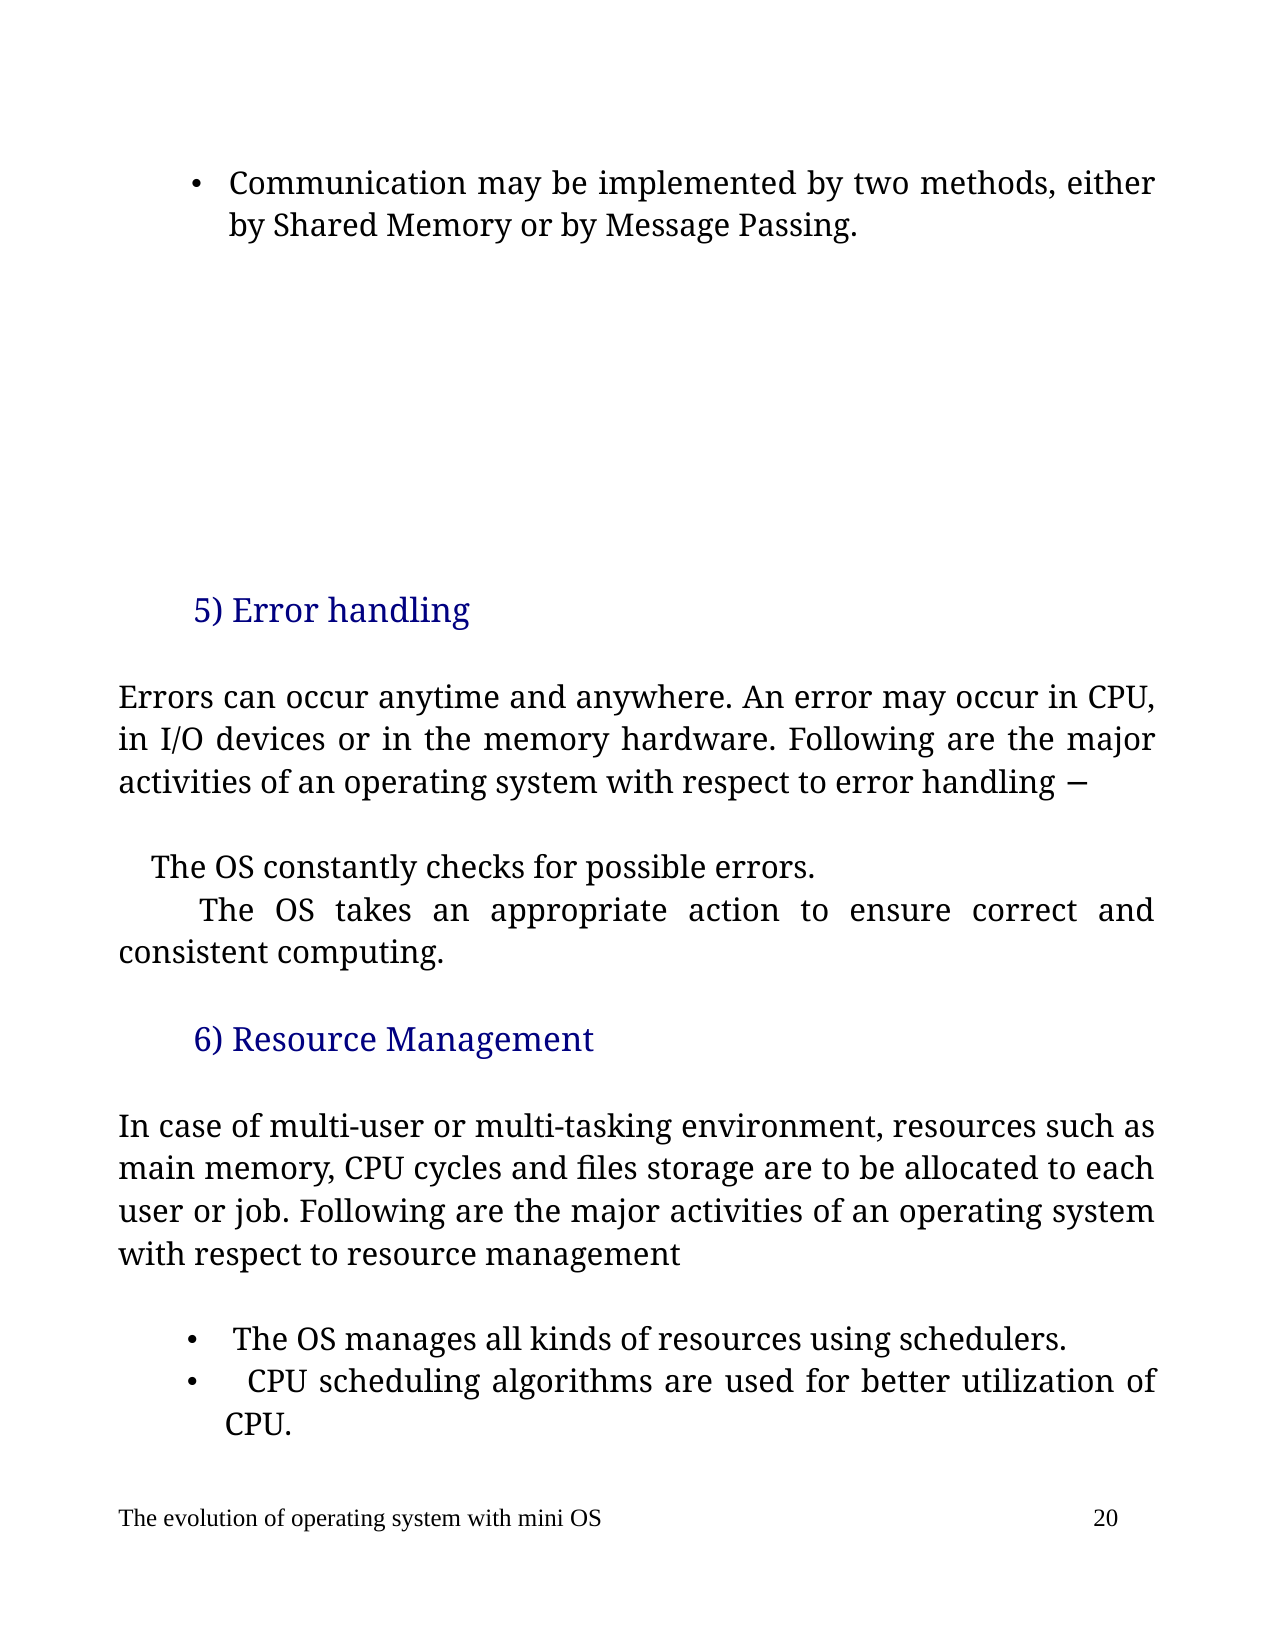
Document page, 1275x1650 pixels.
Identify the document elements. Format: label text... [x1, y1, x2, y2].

text In case of multi-user or multi-tasking environment, resources such as main memory, CPU cycles and files storage are to be allocated to each user or job. Following are the major activities of an operating system with respect to resource management [118, 1104, 1157, 1274]
text Errors can occur anytime and anywhere. An error may occur in CPU, in I/O devices or in the memory hardware. Following are the major activities of an operating system with respect to error handling − [118, 675, 1157, 803]
text 6) Resource Management [118, 1016, 1157, 1061]
text 5) Error handling [118, 587, 1157, 632]
list The OS manages all kinds of resources using schedulers. [187, 1317, 1157, 1359]
list CPU scheduling algorithms are used for better utilization of CPU. [187, 1359, 1157, 1444]
text The OS takes an appropriate action to ensure correct and consistent computing. [118, 888, 1157, 973]
text The OS constantly checks for possible errors. [118, 845, 1157, 888]
list Communication may be implemented by two methods, either by Shared Memory or by Message Passing. [191, 161, 1157, 246]
